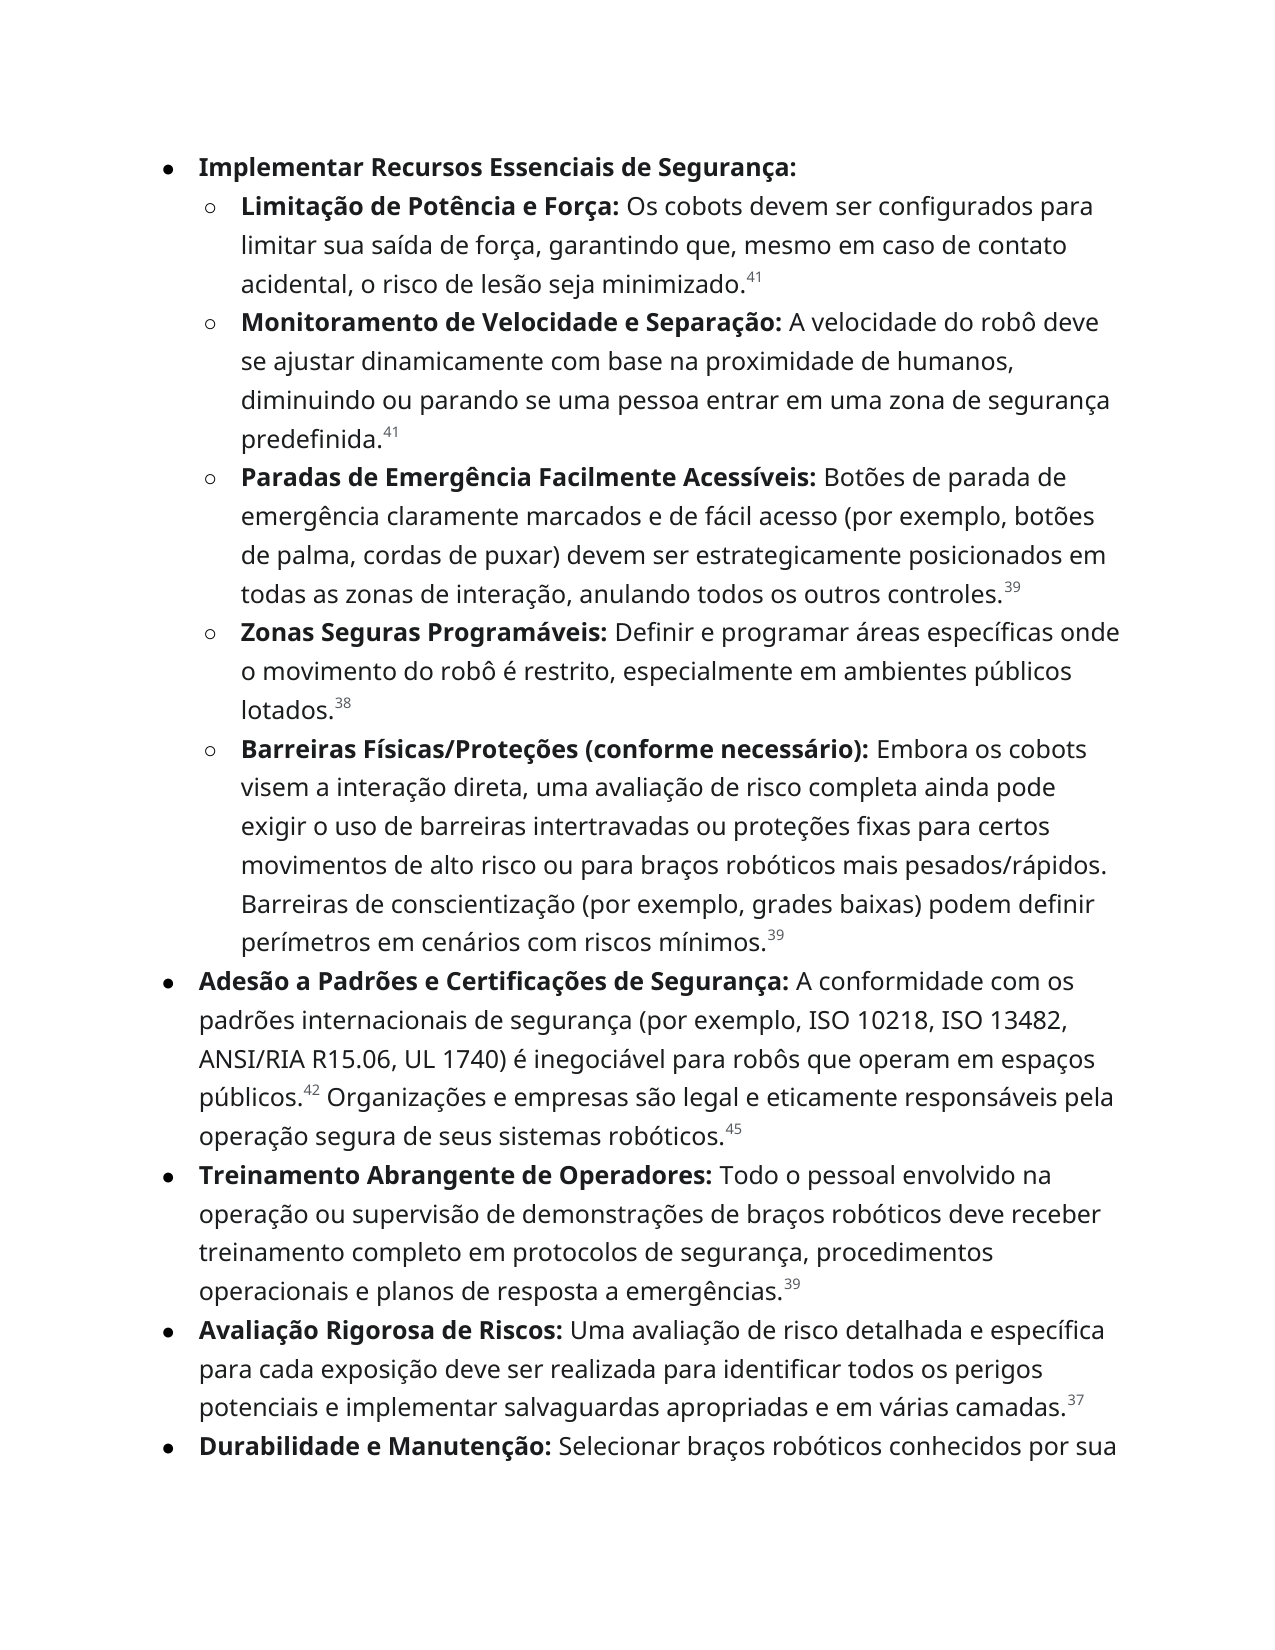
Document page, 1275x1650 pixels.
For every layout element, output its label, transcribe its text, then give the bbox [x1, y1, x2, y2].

list Paradas de Emergência Facilmente Acessíveis: Botões de parada de emergência claramente marcados e de fácil acesso (por exemplo, botões de palma, cordas de puxar) devem ser estrategicamente posicionados em todas as zonas de interação, anulando todos os outros controles.39 [203, 460, 1125, 610]
list Durabilidade e Manutenção: Selecionar braços robóticos conhecidos por sua [161, 1429, 1125, 1463]
list Avaliação Rigorosa de Riscos: Uma avaliação de risco detalhada e específica para cada exposição deve ser realizada para identificar todos os perigos potenciais e implementar salvaguardas apropriadas e em várias camadas.37 [161, 1312, 1125, 1424]
list Zonas Seguras Programáveis: Definir e programar áreas específicas onde o movimento do robô é restrito, especialmente em ambientes públicos lotados.38 [203, 615, 1125, 727]
list Implementar Recursos Essenciais de Segurança: [161, 150, 1125, 184]
list Limitação de Potência e Força: Os cobots devem ser configurados para limitar sua saída de força, garantindo que, mesmo em caso de contato acidental, o risco de lesão seja minimizado.41 [203, 189, 1125, 300]
list Barreiras Físicas/Proteções (conforme necessário): Embora os cobots visem a interação direta, uma avaliação de risco completa ainda pode exigir o uso de barreiras intertravadas ou proteções fixas para certos movimentos de alto risco ou para braços robóticos mais pesados/rápidos. Barreiras de conscientização (por exemplo, grades baixas) podem definir perímetros em cenários com riscos mínimos.39 [203, 731, 1125, 959]
list Treinamento Abrangente de Operadores: Todo o pessoal envolvido na operação ou supervisão de demonstrações de braços robóticos deve receber treinamento completo em protocolos de segurança, procedimentos operacionais e planos de resposta a emergências.39 [161, 1157, 1125, 1308]
list Adesão a Padrões e Certificações de Segurança: A conformidade com os padrões internacionais de segurança (por exemplo, ISO 10218, ISO 13482, ANSI/RIA R15.06, UL 1740) é inegociável para robôs que operam em espaços públicos.42 Organizações e empresas são legal e eticamente responsáveis pela operação segura de seus sistemas robóticos.45 [161, 964, 1125, 1153]
list Monitoramento de Velocidade e Separação: A velocidade do robô deve se ajustar dinamicamente com base na proximidade de humanos, diminuindo ou parando se uma pessoa entrar em uma zona de segurança predefinida.41 [203, 305, 1125, 455]
